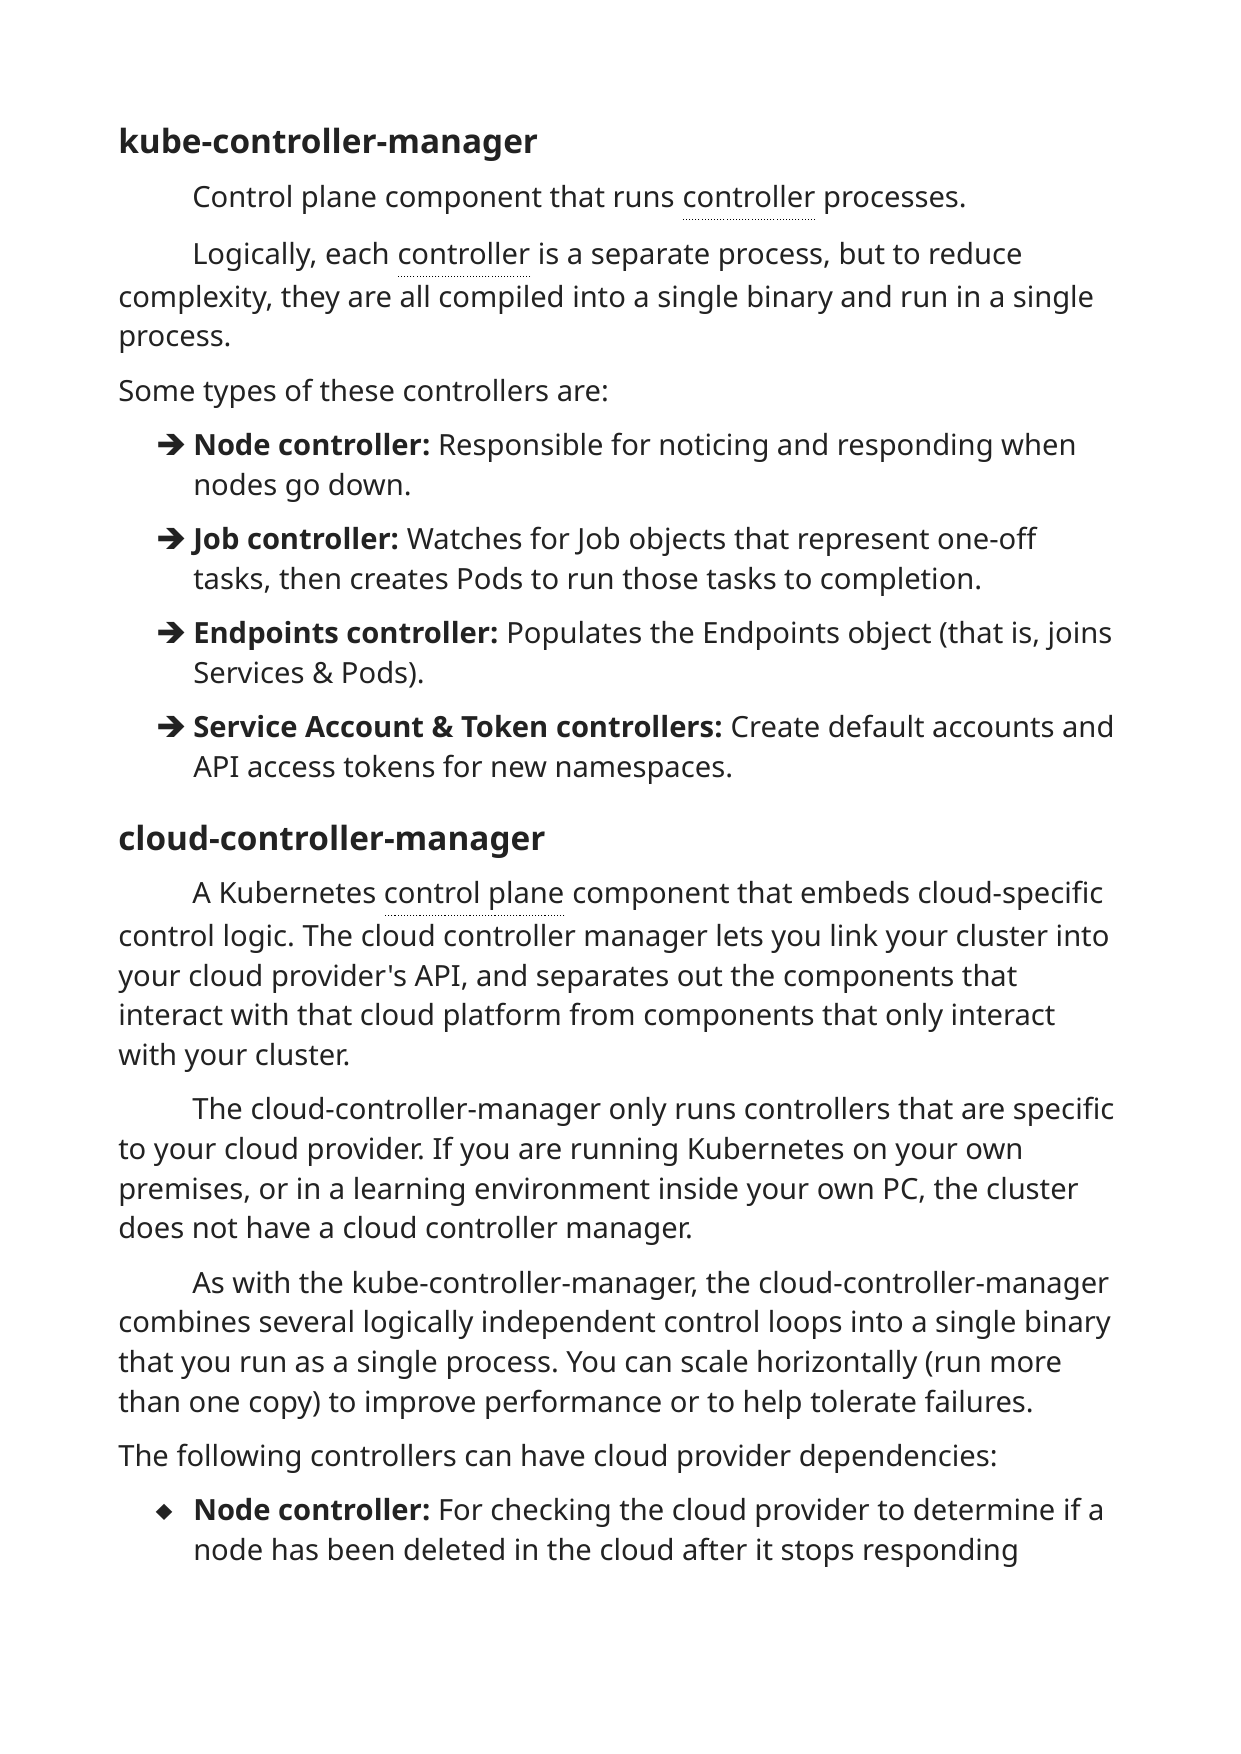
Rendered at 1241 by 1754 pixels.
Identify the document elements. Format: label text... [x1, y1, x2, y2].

text The following controllers can have cloud provider dependencies: [118, 1435, 1122, 1475]
subtitle cloud-controller-manager [118, 815, 1122, 860]
list Node controller: Responsible for noticing and responding when nodes go down. [156, 424, 1122, 504]
text Some types of these controllers are: [118, 370, 1122, 410]
text As with the kube-controller-manager, the cloud-controller-manager combines several logically independent control loops into a single binary that you run as a single process. You can scale horizontally (run more than one copy) to improve performance or to help tolerate failures. [118, 1262, 1122, 1421]
text Logically, each controller is a separate process, but to reduce complexity, they are all compiled into a single binary and run in a single process. [118, 233, 1122, 355]
list Endpoints controller: Populates the Endpoints object (that is, joins Services & Pods). [156, 612, 1122, 692]
list Service Account & Token controllers: Create default accounts and API access tokens for new namespaces. [156, 706, 1122, 786]
text A Kubernetes control plane component that embeds cloud-specific control logic. The cloud controller manager lets you link your cluster into your cloud provider's API, and separates out the components that interact with that cloud platform from components that only interact with your cluster. [118, 873, 1122, 1074]
list Node controller: For checking the cloud provider to determine if a node has been deleted in the cloud after it stops responding [156, 1489, 1122, 1569]
subtitle kube-controller-manager [118, 118, 1122, 163]
text Control plane component that runs controller processes. [118, 176, 1122, 219]
list Job controller: Watches for Job objects that represent one-off tasks, then creates Pods to run those tasks to completion. [156, 518, 1122, 598]
text The cloud-controller-manager only runs controllers that are specific to your cloud provider. If you are running Kubernetes on your own premises, or in a learning environment inside your own PC, the cluster does not have a cloud controller manager. [118, 1089, 1122, 1247]
